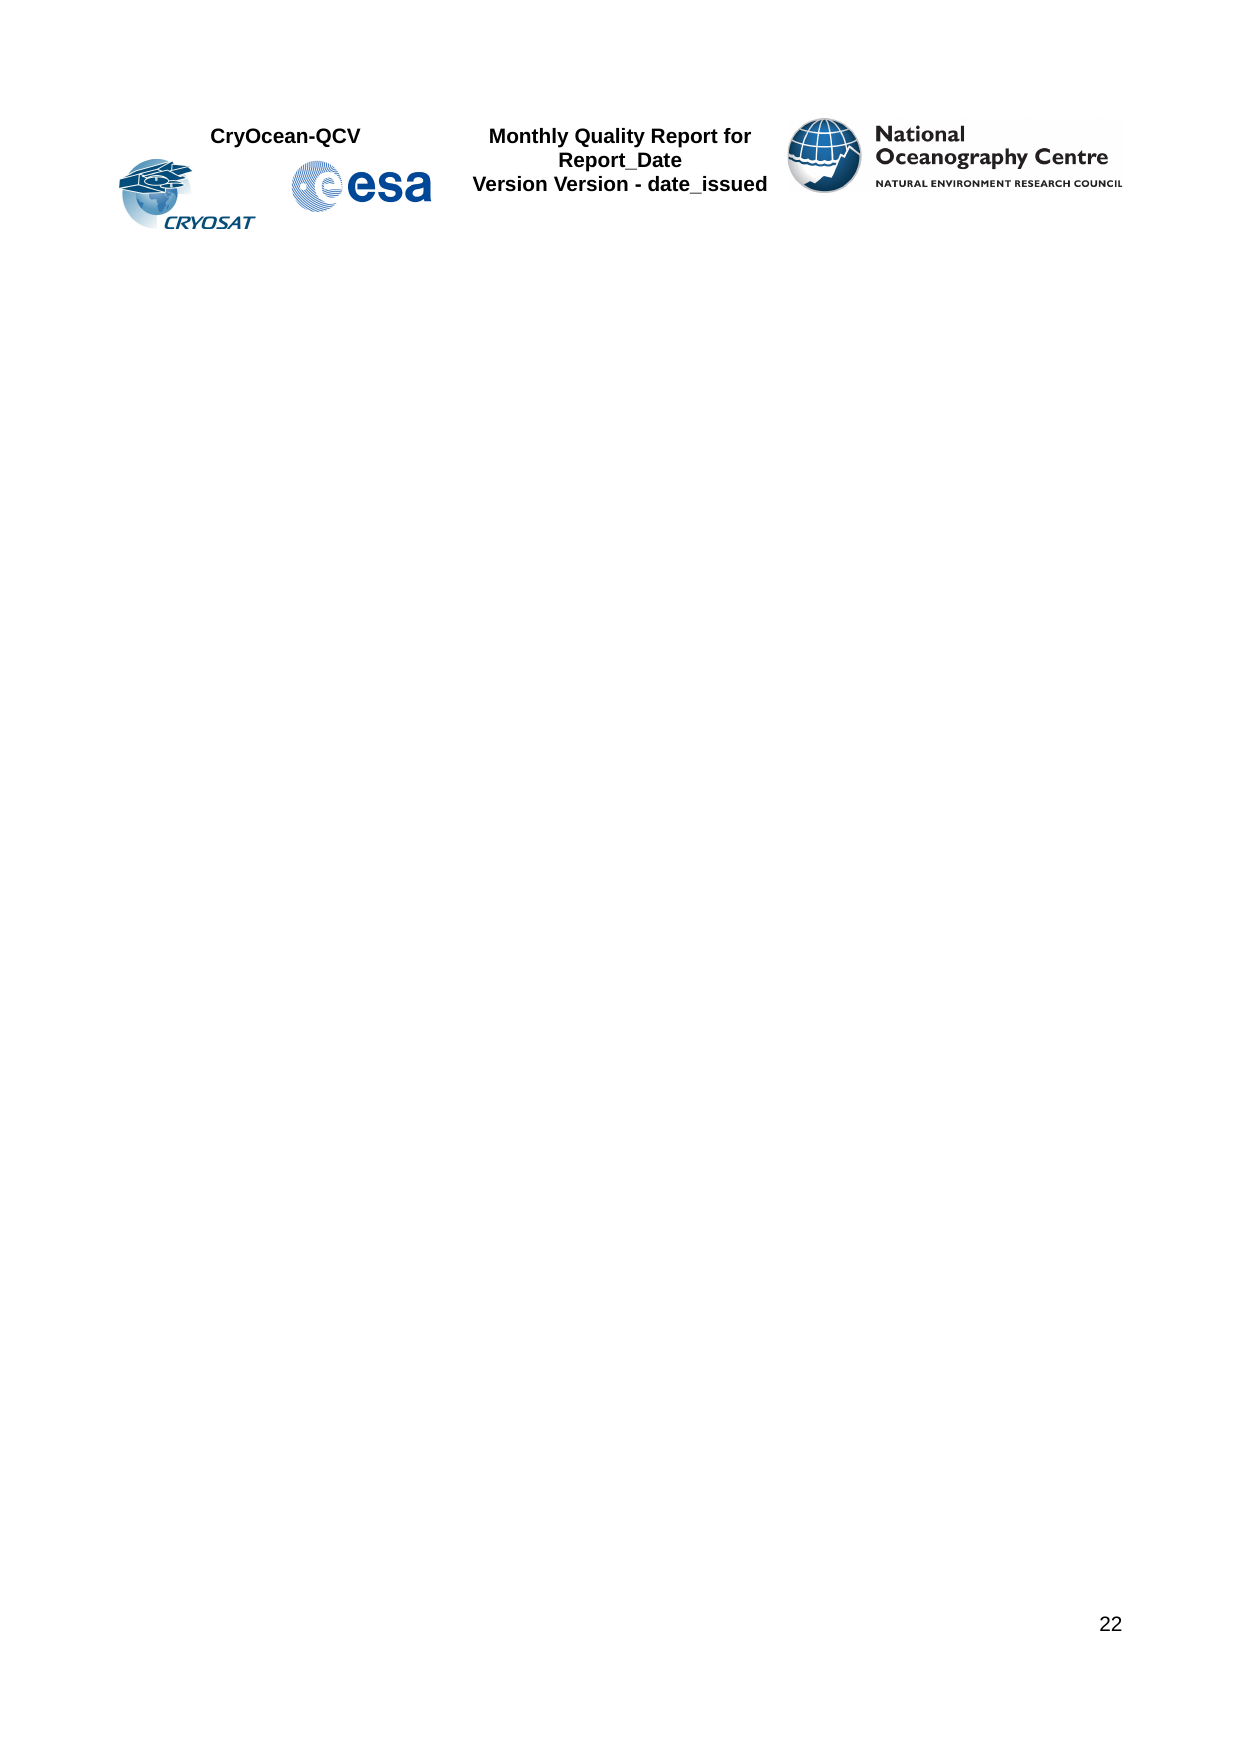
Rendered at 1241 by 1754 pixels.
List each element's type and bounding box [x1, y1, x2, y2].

picture [118, 159, 256, 229]
picture [787, 118, 1123, 193]
picture [291, 159, 432, 212]
